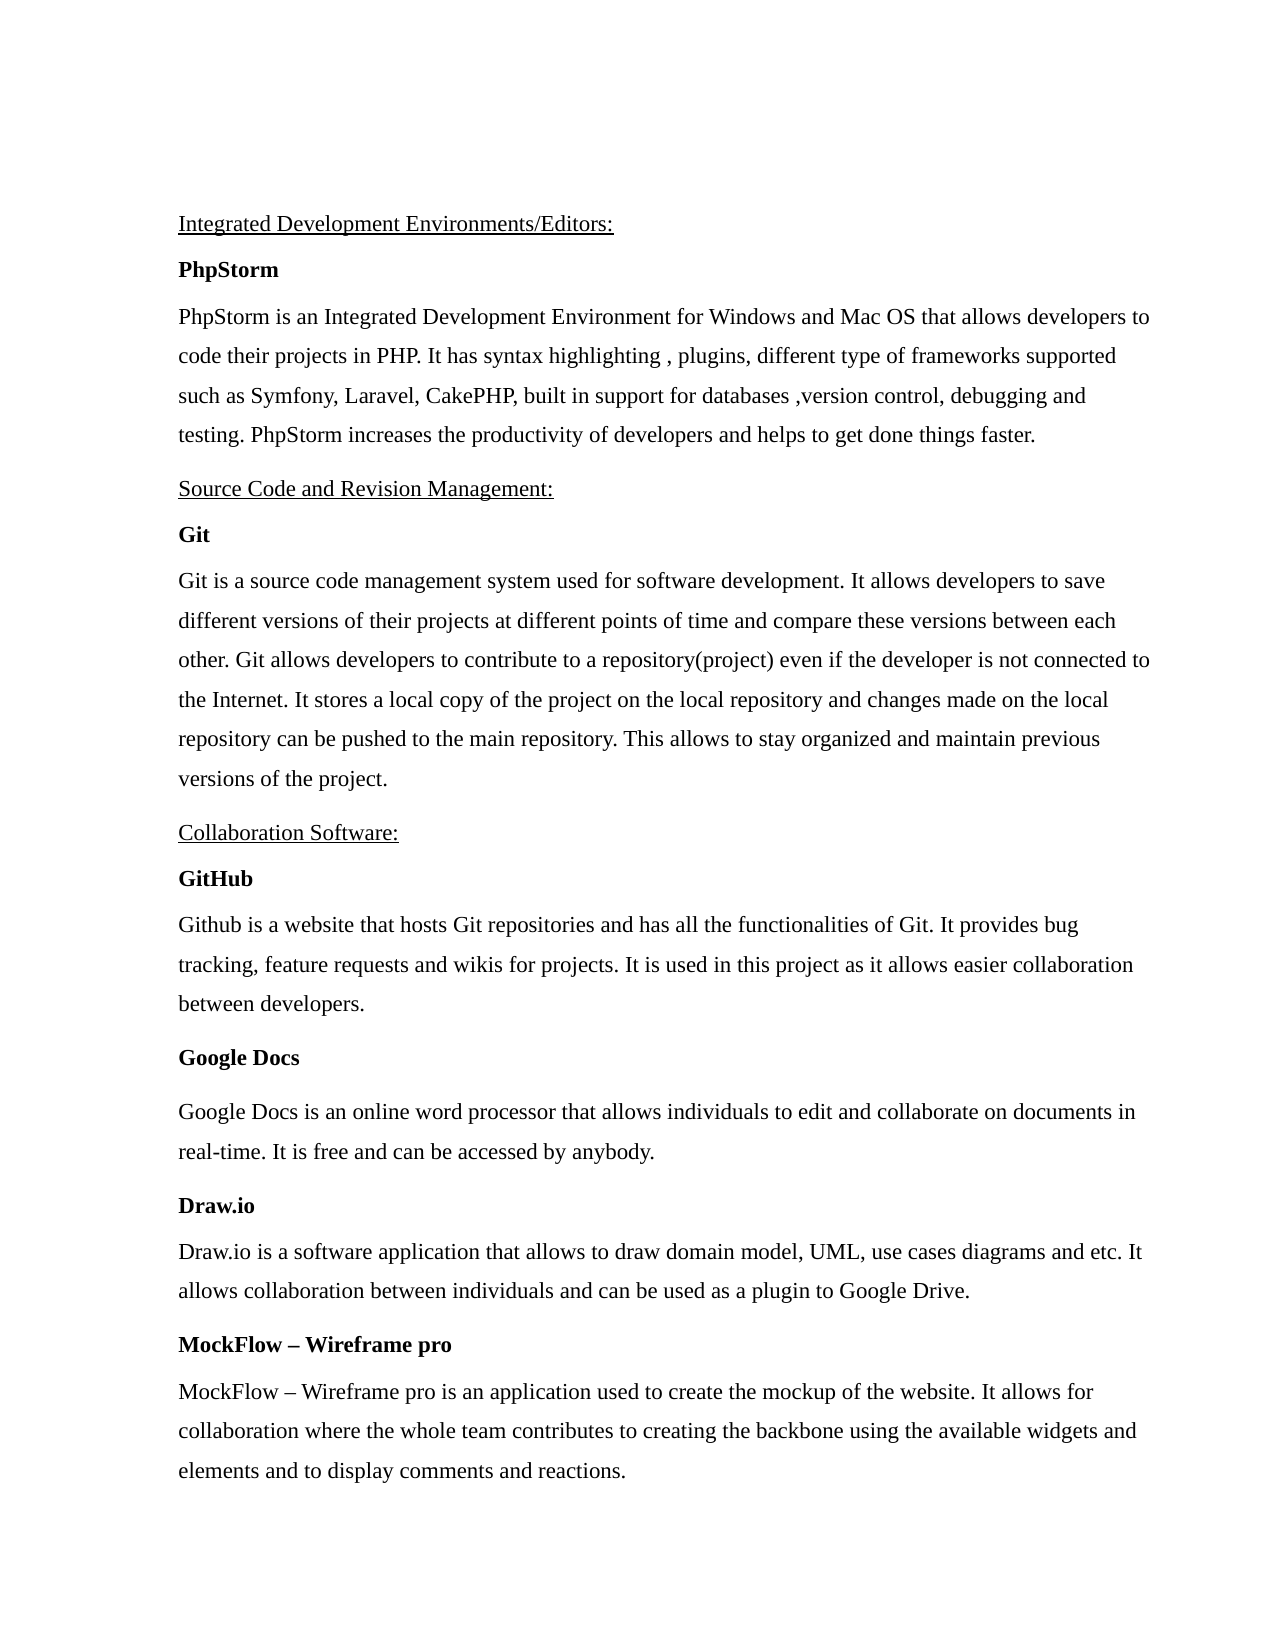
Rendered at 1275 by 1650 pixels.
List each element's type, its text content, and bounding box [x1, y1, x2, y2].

text PhpStorm [178, 257, 1157, 283]
text GitHub [178, 865, 1157, 891]
text Google Docs is an online word processor that allows individuals to edit and collaborate on documents in real-time. It is free and can be accessed by anybody. [178, 1098, 1157, 1164]
text Draw.io is a software application that allows to draw domain model, UML, use cases diagrams and etc. It allows collaboration between individuals and can be used as a plugin to Google Drive. [178, 1238, 1157, 1304]
text MockFlow – Wireframe pro [178, 1332, 1157, 1358]
text PhpStorm is an Integrated Development Environment for Windows and Mac OS that allows developers to code their projects in PHP. It has syntax highlighting , plugins, different type of frameworks supported such as Symfony, Laravel, CakePHP, built in support for databases ,version control, debugging and testing. PhpStorm increases the productivity of developers and helps to get done things faster. [178, 303, 1157, 447]
text Source Code and Revision Management: [178, 475, 1157, 502]
text Google Docs [178, 1044, 1157, 1071]
text MockFlow – Wireframe pro is an application used to create the mockup of the website. It allows for collaboration where the whole team contributes to creating the backbone using the available widgets and elements and to display comments and reactions. [178, 1378, 1157, 1483]
text Collaboration Software: [178, 819, 1157, 845]
text Draw.io [178, 1192, 1157, 1218]
text Git is a source code management system used for software development. It allows developers to save different versions of their projects at different points of time and compare these versions between each other. Git allows developers to contribute to a repository(project) even if the developer is not connected to the Internet. It stores a local copy of the project on the local repository and changes made on the local repository can be pushed to the main repository. This allows to stay organized and maintain previous versions of the project. [178, 567, 1157, 791]
text Github is a website that hosts Git repositories and has all the functionalities of Git. It provides bug tracking, feature requests and wikis for projects. It is used in this project as it allows easier collaboration between developers. [178, 911, 1157, 1017]
text Integrated Development Environments/Editors: [178, 210, 1157, 237]
text Git [178, 521, 1157, 548]
